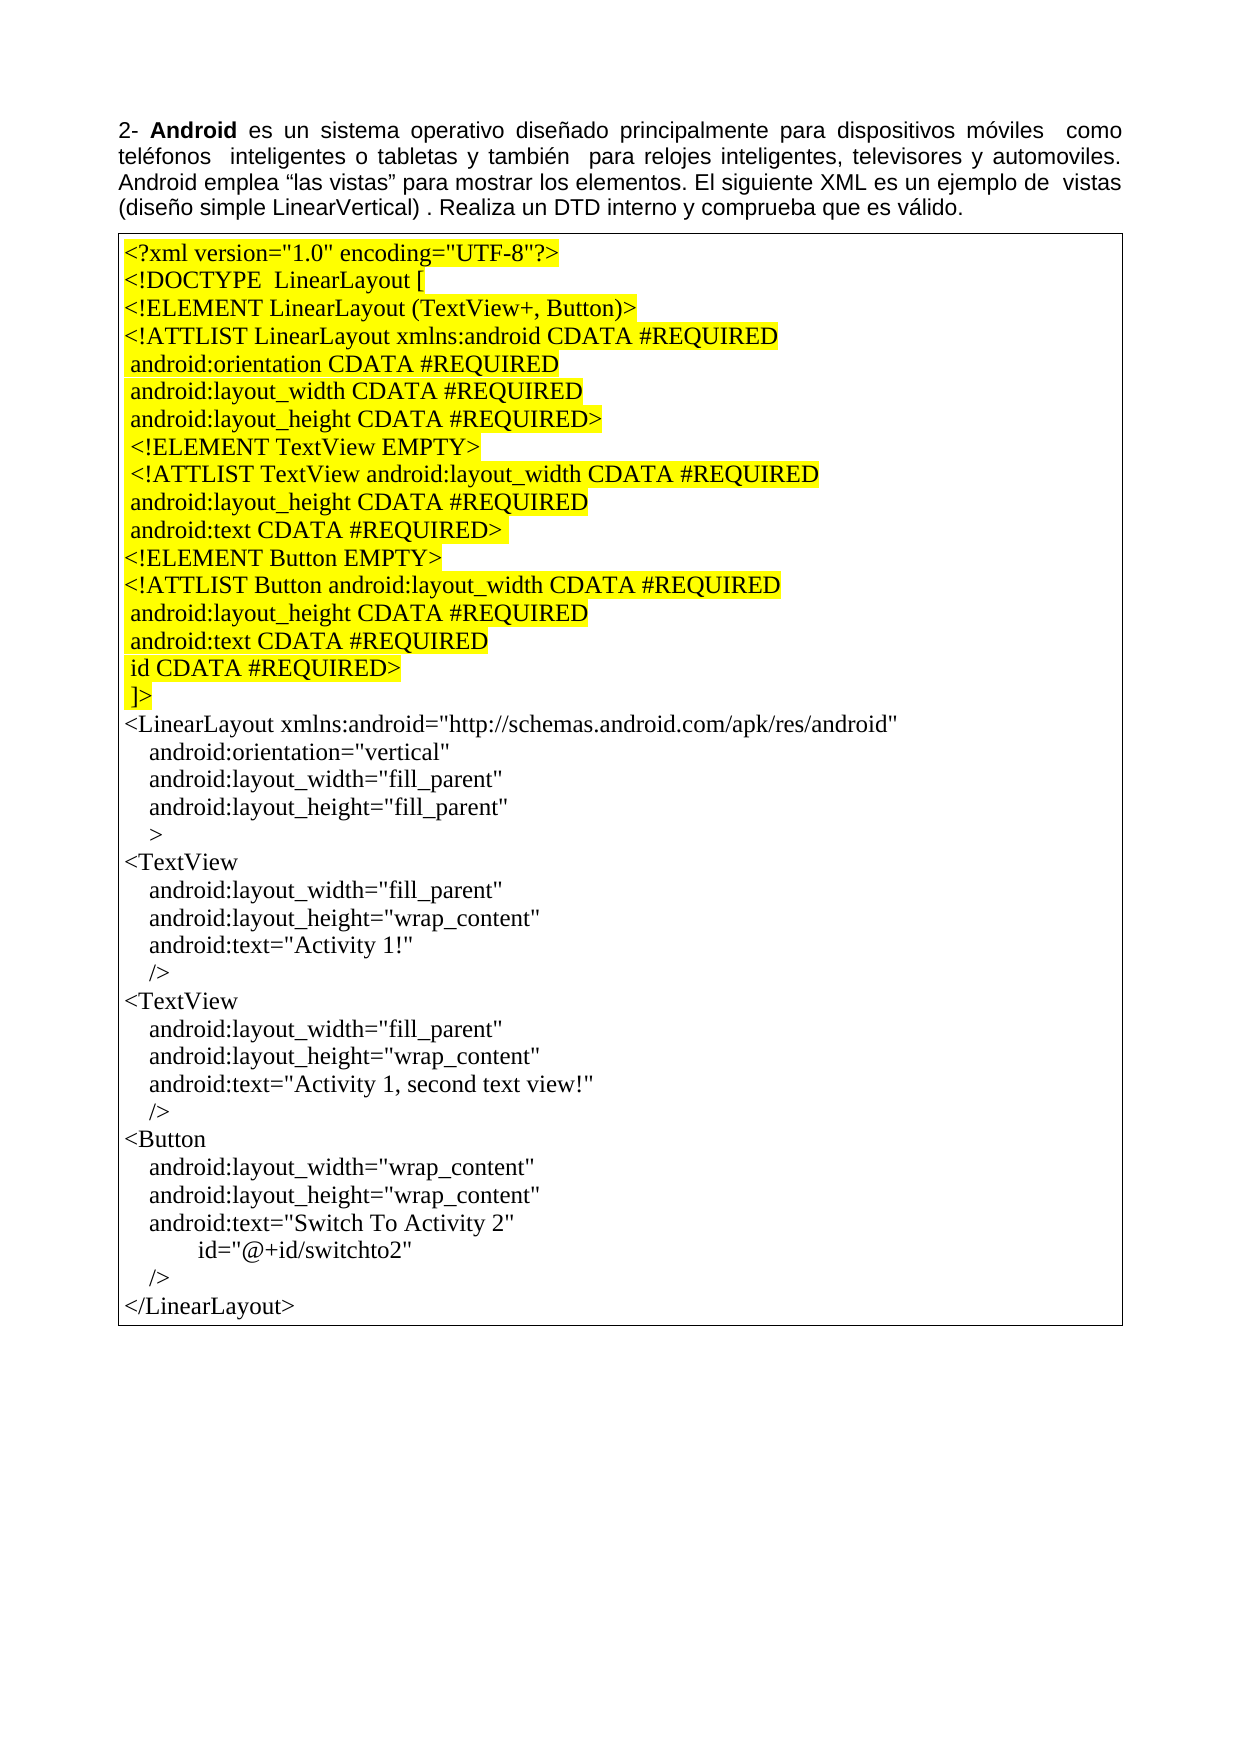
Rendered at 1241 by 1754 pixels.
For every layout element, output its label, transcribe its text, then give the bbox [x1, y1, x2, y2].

text 2- Android es un sistema operativo diseñado principalmente para dispositivos móviles como teléfonos inteligentes o tabletas y también para relojes inteligentes, televisores y automoviles. Android emplea “las vistas” para mostrar los elementos. El siguiente XML es un ejemplo de vistas (diseño simple LinearVertical) . Realiza un DTD interno y comprueba que es válido. [118, 118, 1122, 221]
table_header <?xml version="1.0" encoding="UTF-8"?> <!DOCTYPE LinearLayout [ <!ELEMENT LinearLayout (TextView+, Button)> <!ATTLIST LinearLayout xmlns:android CDATA #REQUIRED android:orientation CDATA #REQUIRED android:layout_width CDATA #REQUIRED android:layout_height CDATA #REQUIRED> <!ELEMENT TextView EMPTY> <!ATTLIST TextView android:layout_width CDATA #REQUIRED android:layout_height CDATA #REQUIRED android:text CDATA #REQUIRED> <!ELEMENT Button EMPTY> <!ATTLIST Button android:layout_width CDATA #REQUIRED android:layout_height CDATA #REQUIRED android:text CDATA #REQUIRED id CDATA #REQUIRED> ]> <LinearLayout xmlns:android="http://schemas.android.com/apk/res/android" android:orientation="vertical" android:layout_width="fill_parent" android:layout_height="fill_parent" > <TextView android:layout_width="fill_parent" android:layout_height="wrap_content" android:text="Activity 1!" /> <TextView android:layout_width="fill_parent" android:layout_height="wrap_content" android:text="Activity 1, second text view!" /> <Button android:layout_width="wrap_content" android:layout_height="wrap_content" android:text="Switch To Activity 2" id="@+id/switchto2" /> </LinearLayout> [119, 234, 1122, 1325]
